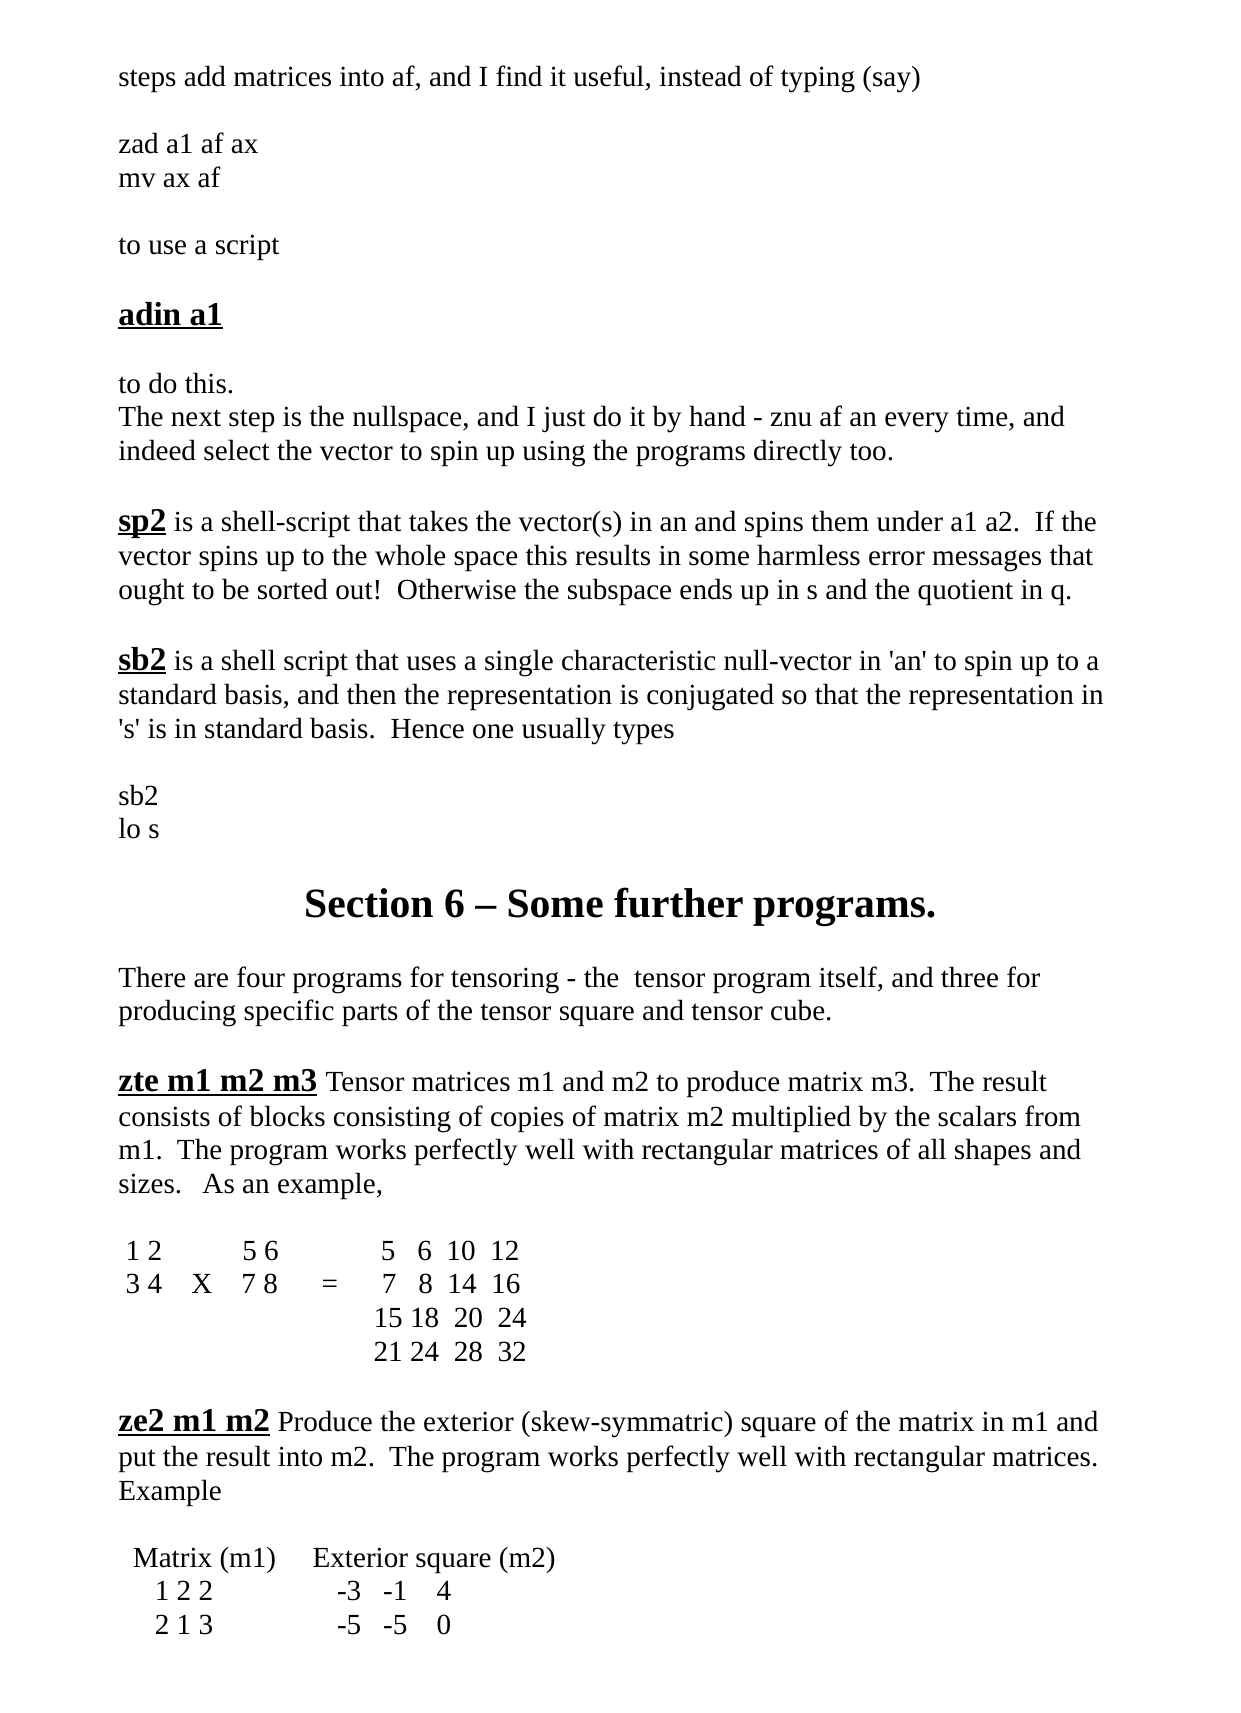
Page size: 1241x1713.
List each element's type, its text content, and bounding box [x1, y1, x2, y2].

text 1 2 2 -3 -1 4 [118, 1573, 1122, 1607]
text Section 6 – Some further programs. [118, 878, 1122, 926]
text sp2 is a shell-script that takes the vector(s) in an and spins them under a1 a2. If the vector spins up to the whole space this results in some harmless error messages that ought to be sorted out! Otherwise the subspace ends up in s and the quotient in q. [118, 500, 1122, 605]
text steps add matrices into af, and I find it useful, instead of typing (say) [118, 59, 1122, 93]
text There are four programs for tensoring - the tensor program itself, and three for producing specific parts of the tensor square and tensor cube. [118, 960, 1122, 1027]
text to use a script [118, 227, 1122, 260]
text lo s [118, 811, 1122, 845]
text 2 1 3 -5 -5 0 [118, 1607, 1122, 1640]
text The next step is the nullspace, and I just do it by hand - znu af an every time, and indeed select the vector to spin up using the programs directly too. [118, 399, 1122, 466]
text adin a1 [118, 294, 1122, 332]
text to do this. [118, 366, 1122, 399]
text sb2 is a shell script that uses a single characteristic null-vector in 'an' to spin up to a standard basis, and then the representation is conjugated so that the representation in 's' is in standard basis. Hence one usually types [118, 639, 1122, 744]
text 15 18 20 24 [118, 1300, 1122, 1334]
text zad a1 af ax [118, 126, 1122, 160]
text ze2 m1 m2 Produce the exterior (skew-symmatric) square of the matrix in m1 and put the result into m2. The program works perfectly well with rectangular matrices. Example [118, 1401, 1122, 1506]
text mv ax af [118, 160, 1122, 193]
text 21 24 28 32 [118, 1334, 1122, 1367]
text sb2 [118, 778, 1122, 811]
text 1 2 5 6 5 6 10 12 [118, 1233, 1122, 1267]
text zte m1 m2 m3 Tensor matrices m1 and m2 to produce matrix m3. The result consists of blocks consisting of copies of matrix m2 multiplied by the scalars from m1. The program works perfectly well with rectangular matrices of all shapes and sizes. As an example, [118, 1061, 1122, 1199]
text Matrix (m1) Exterior square (m2) [118, 1540, 1122, 1573]
text 3 4 X 7 8 = 7 8 14 16 [118, 1267, 1122, 1300]
